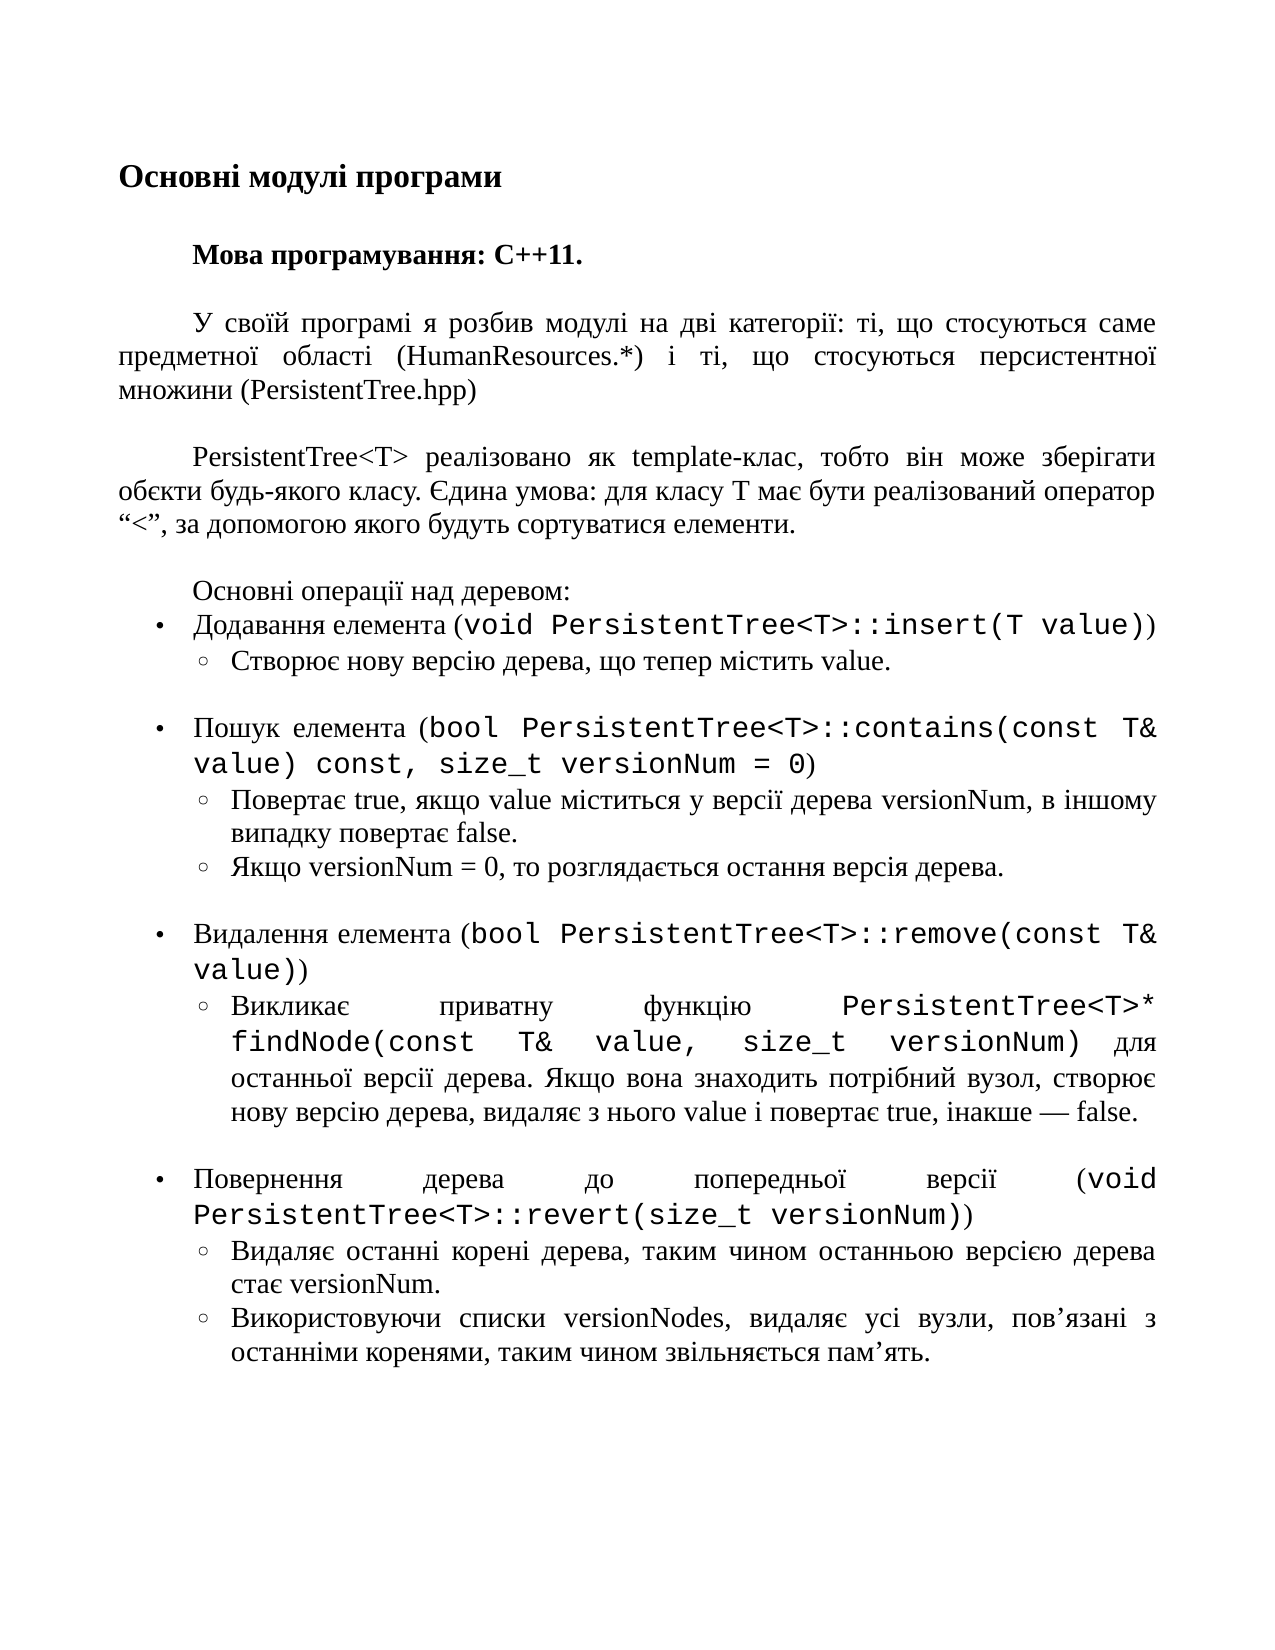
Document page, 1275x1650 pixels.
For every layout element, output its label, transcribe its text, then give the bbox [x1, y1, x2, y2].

list Видаляє останні корені дерева, таким чином останньою версією дерева стає versionNum. [193, 1233, 1157, 1300]
text Основні модулі програми [118, 156, 1157, 195]
text PersistentTree<T> реалізовано як template-клас, тобто він може зберігати обєкти будь-якого класу. Єдина умова: для класу Т має бути реалізований оператор “<”, за допомогою якого будуть сортуватися елементи. [118, 439, 1157, 540]
text Основні операції над деревом: [118, 573, 1157, 607]
list Повернення дерева до попередньої версії (void PersistentTree<T>::revert(size_t versionNum)) [156, 1161, 1157, 1233]
list Видалення елемента (bool PersistentTree<T>::remove(const T& value)) [156, 916, 1157, 988]
list Додавання елемента (void PersistentTree<T>::insert(T value)) [156, 607, 1157, 643]
list Викликає приватну функцію PersistentTree<T>* findNode(const T& value, size_t versionNum) для останньої версії дерева. Якщо вона знаходить потрібний вузол, створює нову версію дерева, видаляє з нього value і повертає true, інакше — false. [193, 988, 1157, 1127]
list Створює нову версію дерева, що тепер містить value. [193, 643, 1157, 676]
text Мова програмування: C++11. [118, 233, 1157, 271]
list Якщо versionNum = 0, то розглядається остання версія дерева. [193, 849, 1157, 883]
text У своїй програмі я розбив модулі на дві категорії: ті, що стосуються саме предметної області (HumanResources.*) і ті, що стосуються персистентної множини (PersistentTree.hpp) [118, 305, 1157, 406]
list Використовуючи списки versionNodes, видаляє усі вузли, пов’язані з останніми коренями, таким чином звільняється пам’ять. [193, 1300, 1157, 1367]
list Пошук елемента (bool PersistentTree<T>::contains(const T& value) const, size_t versionNum = 0) [156, 710, 1157, 782]
list Повертає true, якщо value міститься у версії дерева versionNum, в іншому випадку повертає false. [193, 782, 1157, 849]
